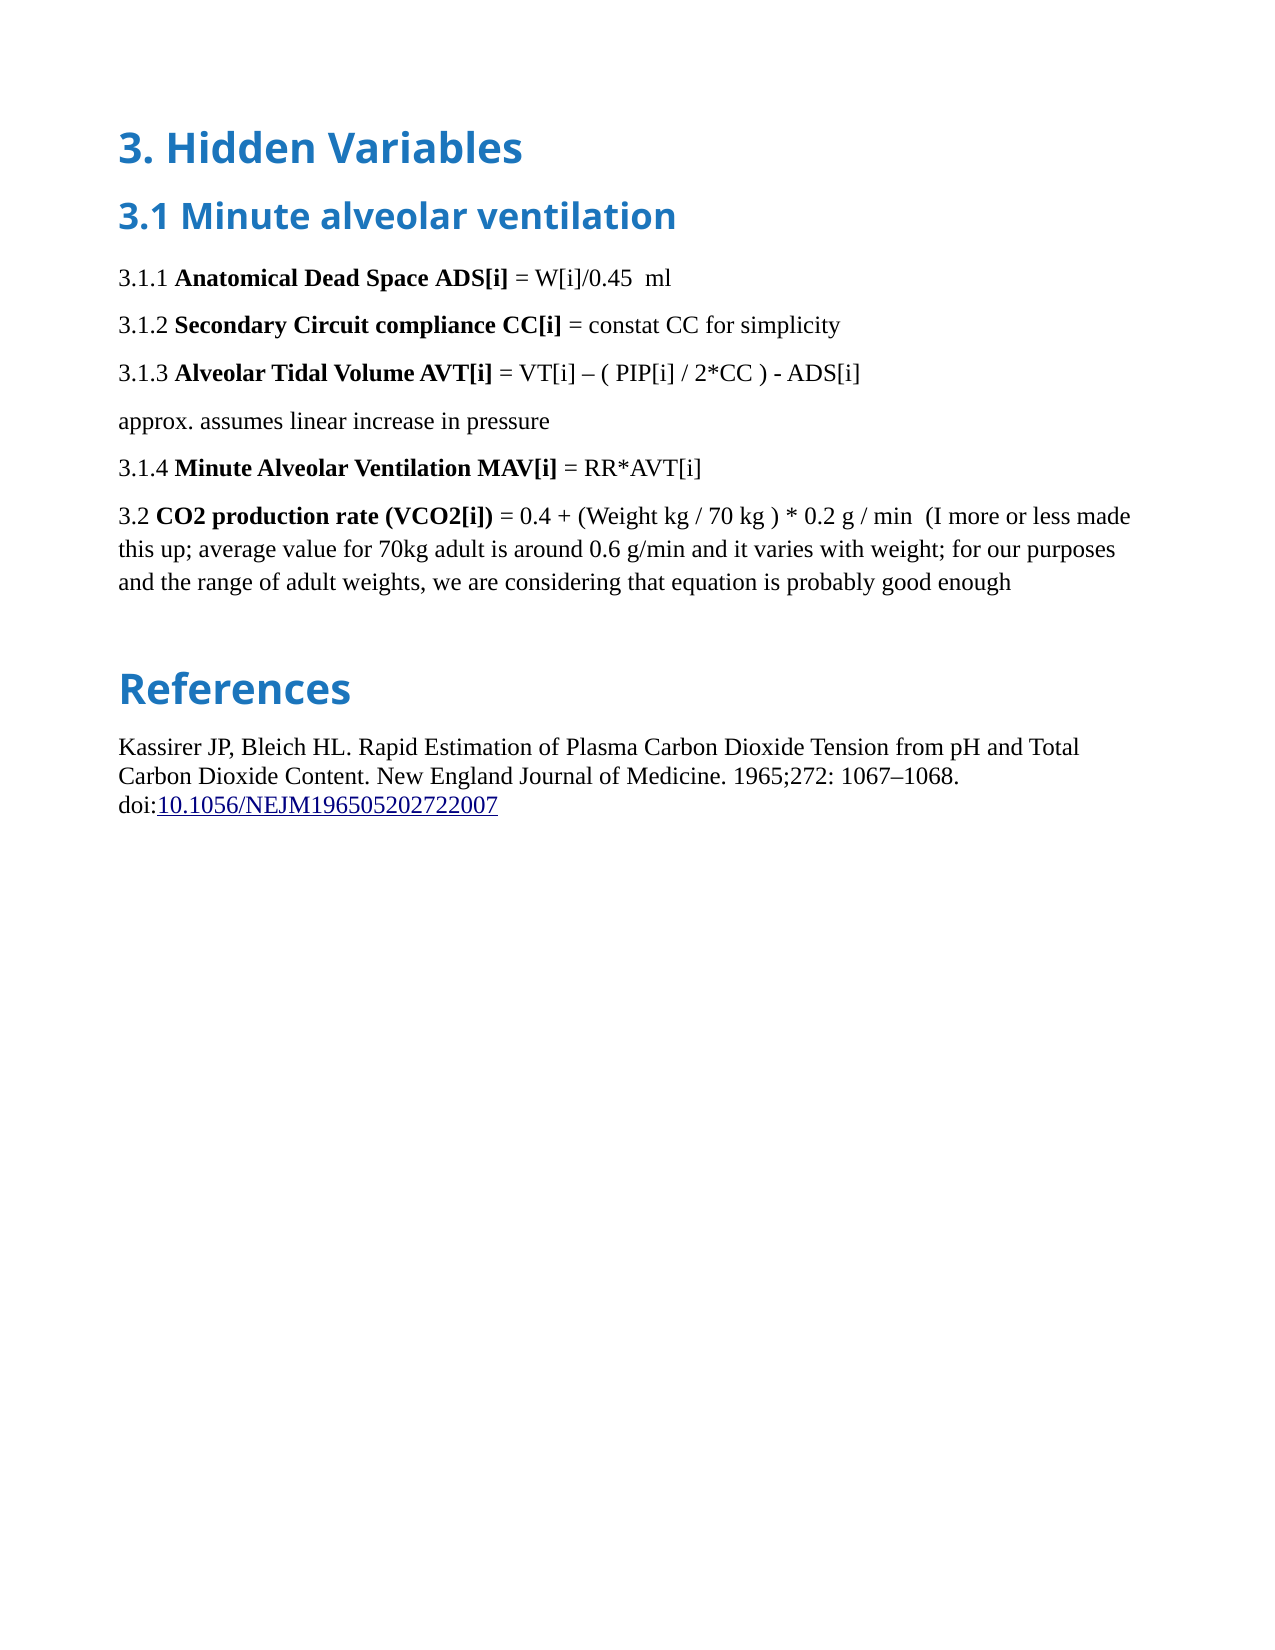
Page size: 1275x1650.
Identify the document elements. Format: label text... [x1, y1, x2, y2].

text 3.1.1 Anatomical Dead Space ADS[i] = W[i]/0.45 ml [118, 263, 1157, 292]
text 3.2 CO2 production rate (VCO2[i]) = 0.4 + (Weight kg / 70 kg ) * 0.2 g / min (I more or less made this up; average value for 70kg adult is around 0.6 g/min and it varies with weight; for our purposes and the range of adult weights, we are considering that equation is probably good enough [118, 501, 1157, 596]
subtitle 3. Hidden Variables [118, 118, 1157, 176]
subtitle References [118, 659, 1157, 717]
subtitle 3.1 Minute alveolar ventilation [118, 191, 1157, 240]
text 3.1.3 Alveolar Tidal Volume AVT[i] = VT[i] – ( PIP[i] / 2*CC ) - ADS[i] [118, 358, 1157, 387]
text approx. assumes linear increase in pressure [118, 406, 1157, 434]
text 3.1.2 Secondary Circuit compliance CC[i] = constat CC for simplicity [118, 311, 1157, 339]
text 3.1.4 Minute Alveolar Ventilation MAV[i] = RR*AVT[i] [118, 453, 1157, 482]
text Kassirer JP, Bleich HL. Rapid Estimation of Plasma Carbon Dioxide Tension from pH and Total Carbon Dioxide Content. New England Journal of Medicine. 1965;272: 1067–1068. doi:10.1056/NEJM196505202722007 [118, 732, 1157, 818]
